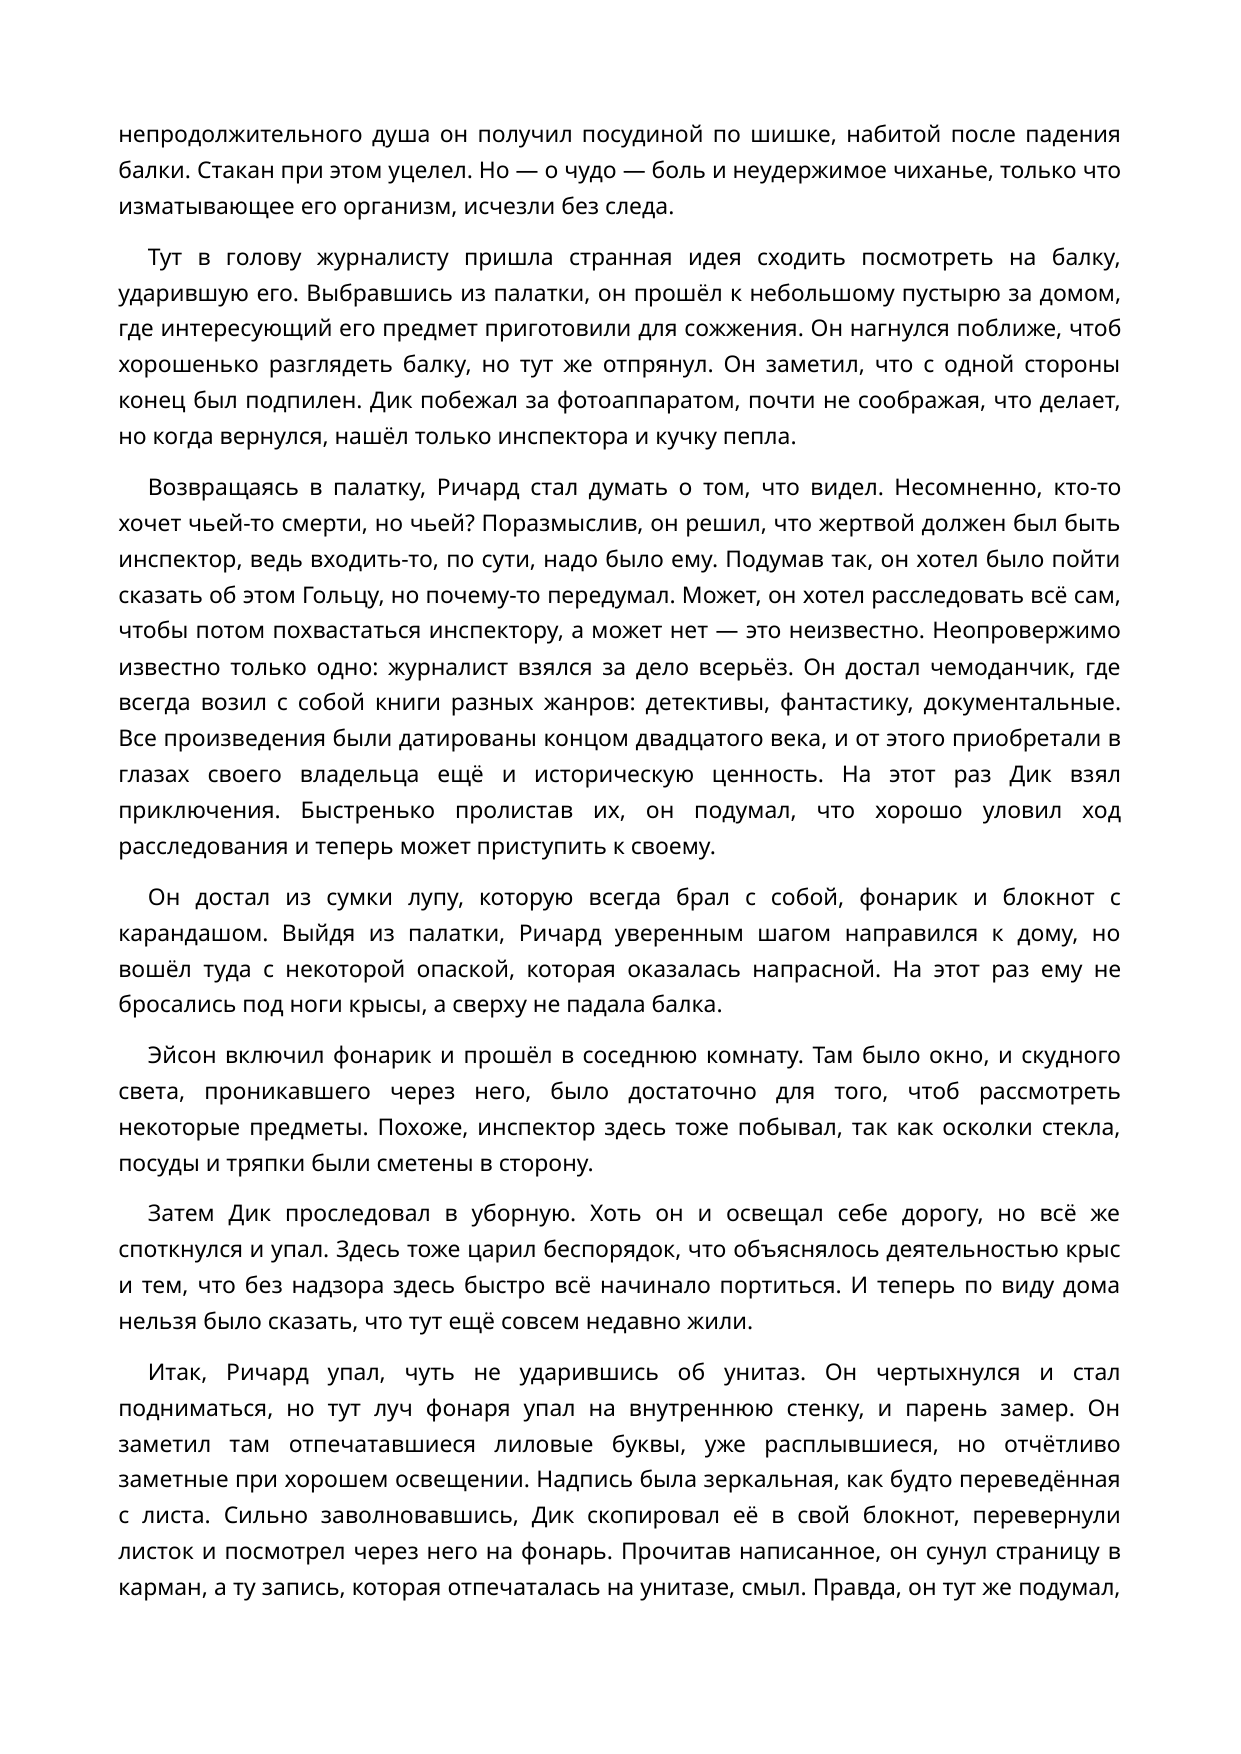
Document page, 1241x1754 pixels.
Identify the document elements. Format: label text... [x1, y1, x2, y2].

text Тут в голову журналисту пришла странная идея сходить посмотреть на балку, ударившую его. Выбравшись из палатки, он прошёл к небольшому пустырю за домом, где интересующий его предмет приготовили для сожжения. Он нагнулся поближе, чтоб хорошенько разглядеть балку, но тут же отпрянул. Он заметил, что с одной стороны конец был подпилен. Дик побежал за фотоаппаратом, почти не соображая, что делает, но когда вернулся, нашёл только инспектора и кучку пепла. [118, 241, 1122, 451]
text непродолжительного душа он получил посудиной по шишке, набитой после падения балки. Стакан при этом уцелел. Но — о чудо — боль и неудержимое чиханье, только что изматывающее его организм, исчезли без следа. [118, 118, 1122, 221]
text Возвращаясь в палатку, Ричард стал думать о том, что видел. Несомненно, кто-то хочет чьей-то смерти, но чьей? Поразмыслив, он решил, что жертвой должен был быть инспектор, ведь входить-то, по сути, надо было ему. Подумав так, он хотел было пойти сказать об этом Гольцу, но почему-то передумал. Может, он хотел расследовать всё сам, чтобы потом похвастаться инспектору, а может нет — это неизвестно. Неопровержимо известно только одно: журналист взялся за дело всерьёз. Он достал чемоданчик, где всегда возил с собой книги разных жанров: детективы, фантастику, документальные. Все произведения были датированы концом двадцатого века, и от этого приобретали в глазах своего владельца ещё и историческую ценность. На этот раз Дик взял приключения. Быстренько пролистав их, он подумал, что хорошо уловил ход расследования и теперь может приступить к своему. [118, 471, 1122, 861]
text Он достал из сумки лупу, которую всегда брал с собой, фонарик и блокнот с карандашом. Выйдя из палатки, Ричард уверенным шагом направился к дому, но вошёл туда с некоторой опаской, которая оказалась напрасной. На этот раз ему не бросались под ноги крысы, а сверху не падала балка. [118, 881, 1122, 1020]
text Эйсон включил фонарик и прошёл в соседнюю комнату. Там было окно, и скудного света, проникавшего через него, было достаточно для того, чтоб рассмотреть некоторые предметы. Похоже, инспектор здесь тоже побывал, так как осколки стекла, посуды и тряпки были сметены в сторону. [118, 1039, 1122, 1178]
text Итак, Ричард упал, чуть не ударившись об унитаз. Он чертыхнулся и стал подниматься, но тут луч фонаря упал на внутреннюю стенку, и парень замер. Он заметил там отпечатавшиеся лиловые буквы, уже расплывшиеся, но отчётливо заметные при хорошем освещении. Надпись была зеркальная, как будто переведённая с листа. Сильно заволновавшись, Дик скопировал её в свой блокнот, перевернули листок и посмотрел через него на фонарь. Прочитав написанное, он сунул страницу в карман, а ту запись, которая отпечаталась на унитазе, смыл. Правда, он тут же подумал, [118, 1356, 1122, 1602]
text Затем Дик проследовал в уборную. Хоть он и освещал себе дорогу, но всё же споткнулся и упал. Здесь тоже царил беспорядок, что объяснялось деятельностью крыс и тем, что без надзора здесь быстро всё начинало портиться. И теперь по виду дома нельзя было сказать, что тут ещё совсем недавно жили. [118, 1197, 1122, 1336]
